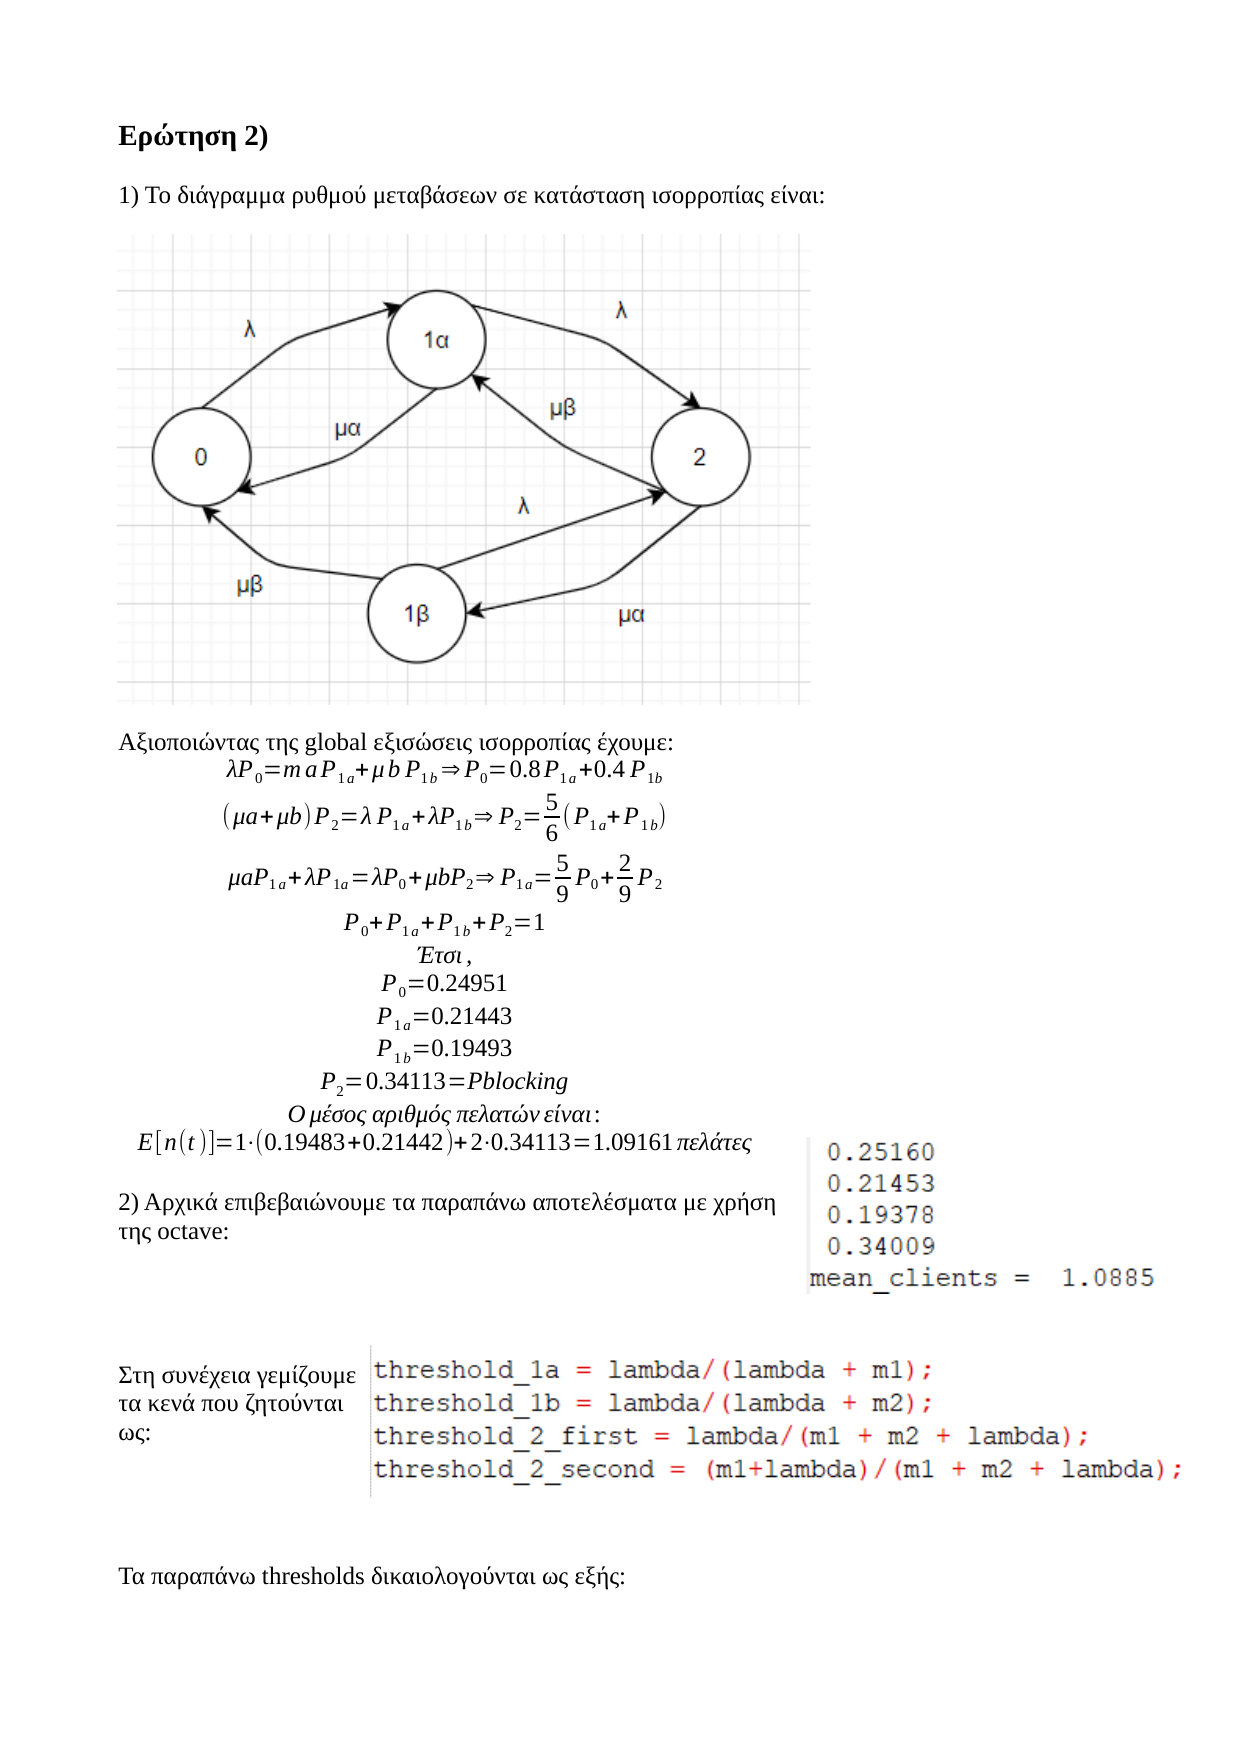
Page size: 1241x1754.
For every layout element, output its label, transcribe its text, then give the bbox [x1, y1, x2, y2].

text Στη συνέχεια γεμίζουμε τα κενά που ζητούνται ως: [118, 1360, 370, 1446]
picture [116, 234, 811, 705]
picture [806, 1137, 1207, 1294]
text 2) Αρχικά επιβεβαιώνουμε τα παραπάνω αποτελέσματα με χρήση της octave: [118, 1187, 806, 1245]
picture [370, 1345, 1211, 1498]
text Ερώτηση 2) [118, 118, 1122, 152]
text Τα παραπάνω thresholds δικαιολογούνται ως εξής: [118, 1561, 1122, 1590]
text Αξιοποιώντας της global εξισώσεις ισορροπίας έχουμε: [118, 727, 1122, 755]
text 1) Το διάγραμμα ρυθμού μεταβάσεων σε κατάσταση ισορροπίας είναι: [118, 180, 1122, 209]
